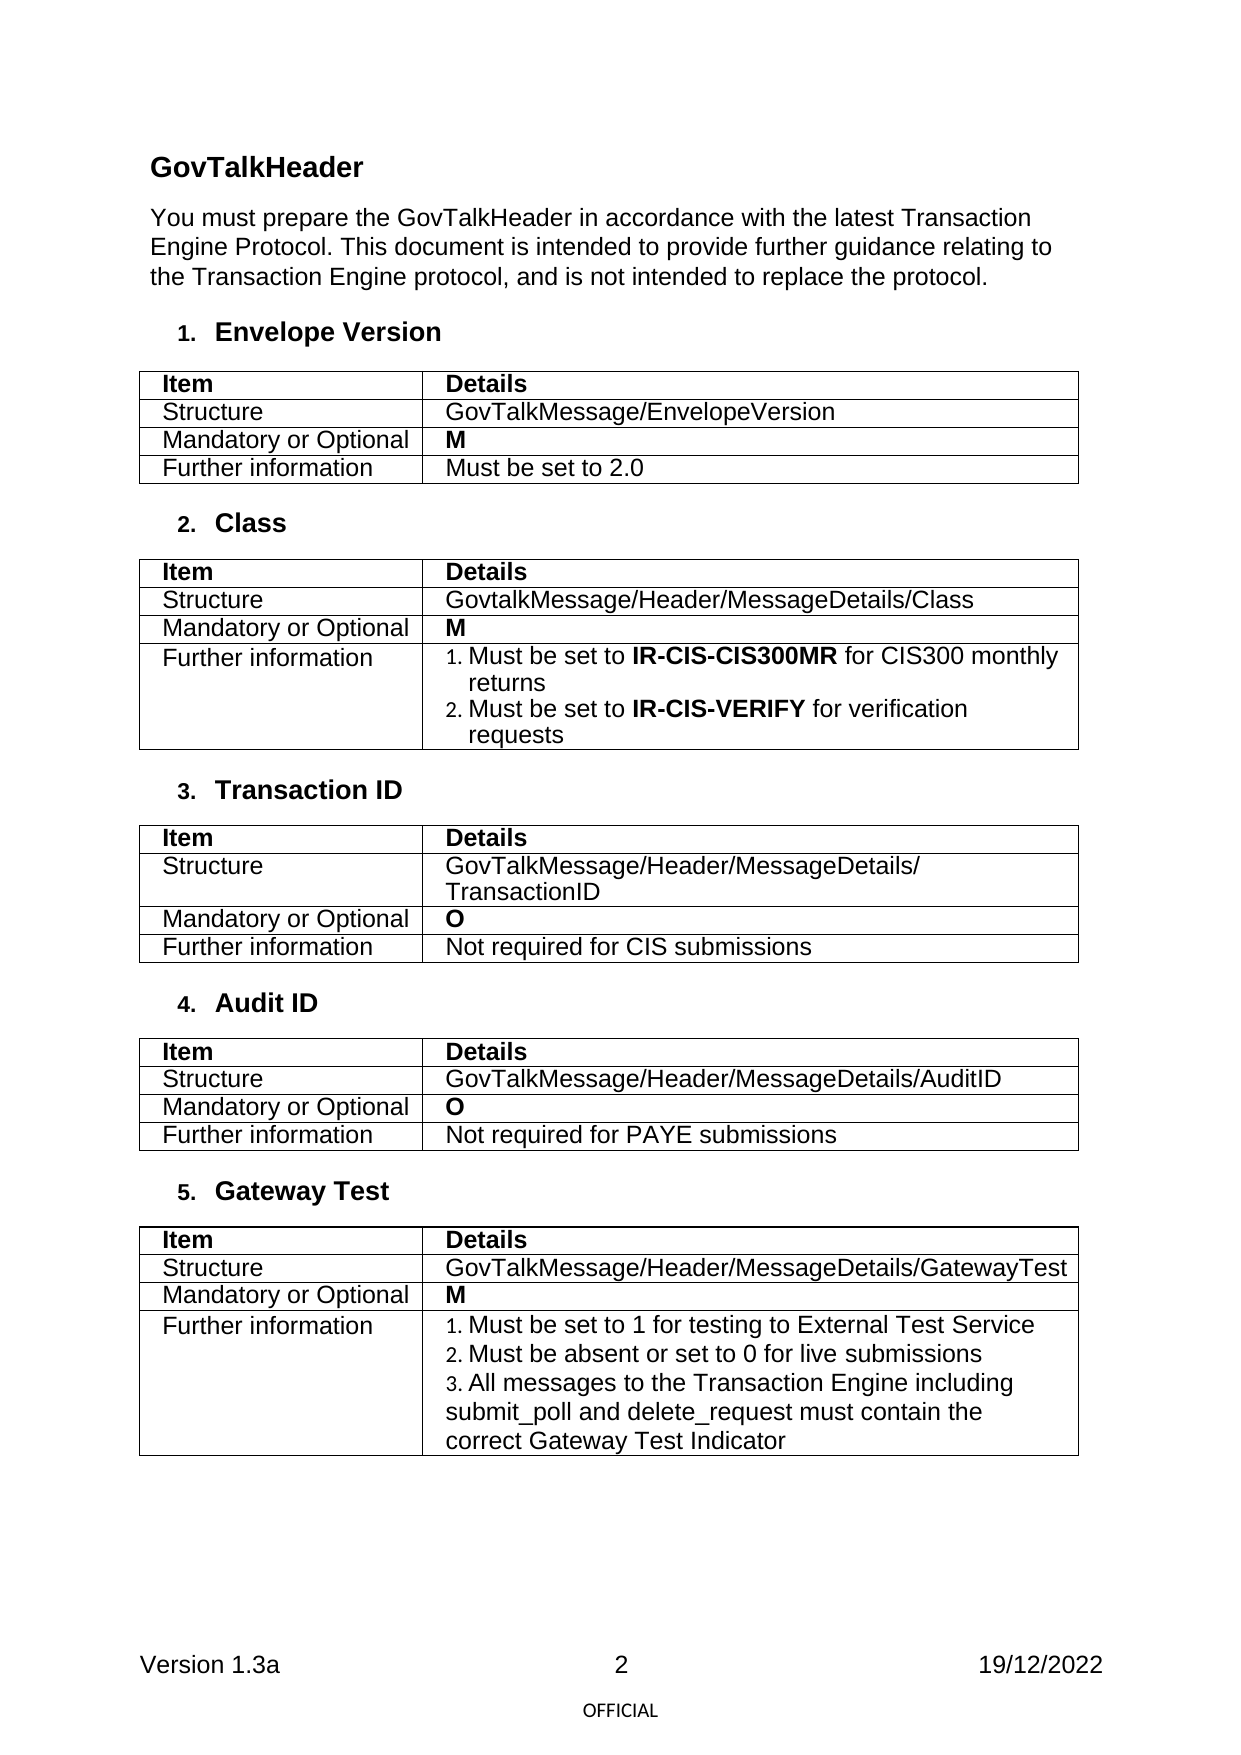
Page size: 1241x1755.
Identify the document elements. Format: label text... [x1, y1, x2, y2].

table_cell Not required for PAYE submissions [423, 1123, 1078, 1150]
table_cell Must be set to IR-CIS-CIS300MR for CIS300 monthly returns Must be set to IR-CIS-VERIFY for verification requests [423, 644, 1078, 749]
table_cell Mandatory or Optional [140, 1095, 422, 1122]
subtitle GovTalkHeader [150, 150, 1103, 184]
subtitle Gateway Test [177, 1175, 1103, 1206]
table_header Details [423, 826, 1078, 853]
subtitle Class [177, 507, 1103, 539]
table_cell Mandatory or Optional [140, 1283, 422, 1310]
table_cell Further information [140, 1311, 422, 1455]
table_cell GovTalkMessage/Header/MessageDetails/GatewayTest [423, 1255, 1078, 1282]
table_cell Must be set to 1 for testing to External Test Service Must be absent or set to 0 for live submissions All messages to the Transaction Engine including submit_poll and delete_request must contain the correct Gateway Test Indicator [423, 1311, 1078, 1455]
table_cell Not required for CIS submissions [423, 935, 1078, 962]
table_cell GovtalkMessage/Header/MessageDetails/Class [423, 588, 1078, 615]
table_header Item [140, 826, 422, 853]
table_cell Mandatory or Optional [140, 616, 422, 643]
table_cell Must be set to 2.0 [423, 456, 1078, 482]
subtitle Audit ID [177, 987, 1103, 1018]
table_cell Structure [140, 400, 422, 427]
text You must prepare the GovTalkHeader in accordance with the latest Transaction Engine Protocol. This document is intended to provide further guidance relating to the Transaction Engine protocol, and is not intended to replace the protocol. [150, 203, 1090, 291]
table_cell Further information [140, 456, 422, 482]
table_cell Structure [140, 1067, 422, 1094]
table_cell M [423, 1283, 1078, 1310]
table_header Item [140, 560, 422, 587]
table_cell Further information [140, 1123, 422, 1150]
table_cell GovTalkMessage/Header/MessageDetails/AuditID [423, 1067, 1078, 1094]
table_cell Mandatory or Optional [140, 907, 422, 934]
table_cell GovTalkMessage/EnvelopeVersion [423, 400, 1078, 427]
table_header Item [140, 1039, 422, 1066]
table_header Details [423, 1039, 1078, 1066]
table_cell O [423, 907, 1078, 934]
table_header Details [423, 372, 1078, 399]
table_cell Further information [140, 935, 422, 962]
table_cell M [423, 428, 1078, 454]
table_cell O [423, 1095, 1078, 1122]
table_cell Further information [140, 644, 422, 749]
table_cell Structure [140, 854, 422, 906]
table_header Item [140, 1228, 422, 1254]
table_header Details [423, 560, 1078, 587]
table_header Item [140, 372, 422, 399]
table_cell M [423, 616, 1078, 643]
table_cell GovTalkMessage/Header/MessageDetails/TransactionID [423, 854, 1078, 906]
table_cell Mandatory or Optional [140, 428, 422, 454]
subtitle Envelope Version [177, 316, 1103, 347]
table_cell Structure [140, 588, 422, 615]
subtitle Transaction ID [177, 774, 1103, 805]
table_header Details [423, 1228, 1078, 1254]
table_cell Structure [140, 1255, 422, 1282]
